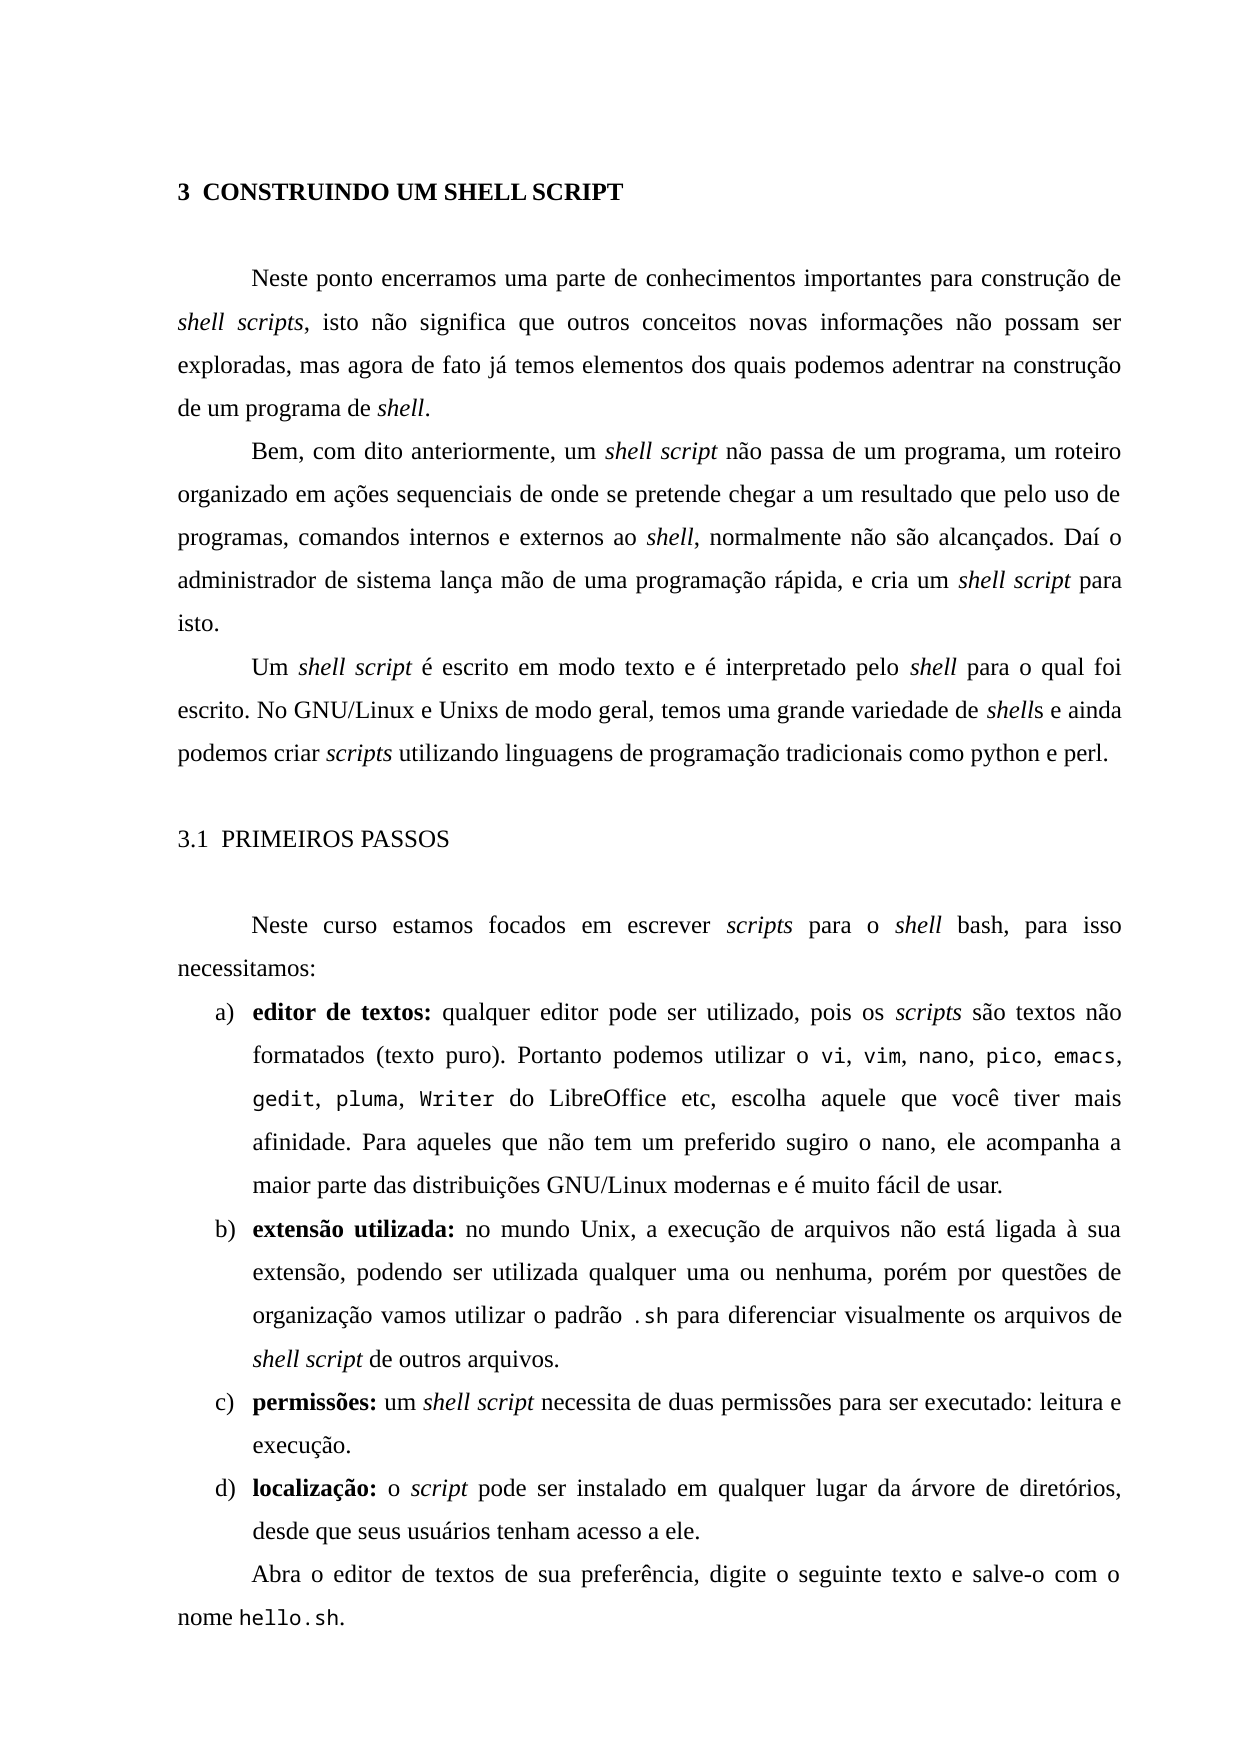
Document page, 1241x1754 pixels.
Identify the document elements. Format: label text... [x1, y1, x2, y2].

subtitle PRIMEIROS PASSOS [177, 824, 1122, 853]
subtitle Construindo um shell script [177, 177, 1122, 206]
list localização: o script pode ser instalado em qualquer lugar da árvore de diretórios, desde que seus usuários tenham acesso a ele. [215, 1473, 1122, 1545]
list extensão utilizada: no mundo Unix, a execução de arquivos não está ligada à sua extensão, podendo ser utilizada qualquer uma ou nenhuma, porém por questões de organização vamos utilizar o padrão .sh para diferenciar visualmente os arquivos de shell script de outros arquivos. [215, 1214, 1122, 1372]
text Bem, com dito anteriormente, um shell script não passa de um programa, um roteiro organizado em ações sequenciais de onde se pretende chegar a um resultado que pelo uso de programas, comandos internos e externos ao shell, normalmente não são alcançados. Daí o administrador de sistema lança mão de uma programação rápida, e cria um shell script para isto. [177, 436, 1122, 637]
list permissões: um shell script necessita de duas permissões para ser executado: leitura e execução. [215, 1387, 1122, 1459]
text Neste ponto encerramos uma parte de conhecimentos importantes para construção de shell scripts, isto não significa que outros conceitos novas informações não possam ser exploradas, mas agora de fato já temos elementos dos quais podemos adentrar na construção de um programa de shell. [177, 263, 1122, 422]
list editor de textos: qualquer editor pode ser utilizado, pois os scripts são textos não formatados (texto puro). Portanto podemos utilizar o vi, vim, nano, pico, emacs, gedit, pluma, Writer do LibreOffice etc, escolha aquele que você tiver mais afinidade. Para aqueles que não tem um preferido sugiro o nano, ele acompanha a maior parte das distribuições GNU/Linux modernas e é muito fácil de usar. [215, 997, 1122, 1199]
text Neste curso estamos focados em escrever scripts para o shell bash, para isso necessitamos: [177, 910, 1122, 982]
text Abra o editor de textos de sua preferência, digite o seguinte texto e salve-o com o nome hello.sh. [177, 1559, 1122, 1632]
text Um shell script é escrito em modo texto e é interpretado pelo shell para o qual foi escrito. No GNU/Linux e Unixs de modo geral, temos uma grande variedade de shells e ainda podemos criar scripts utilizando linguagens de programação tradicionais como python e perl. [177, 652, 1122, 767]
